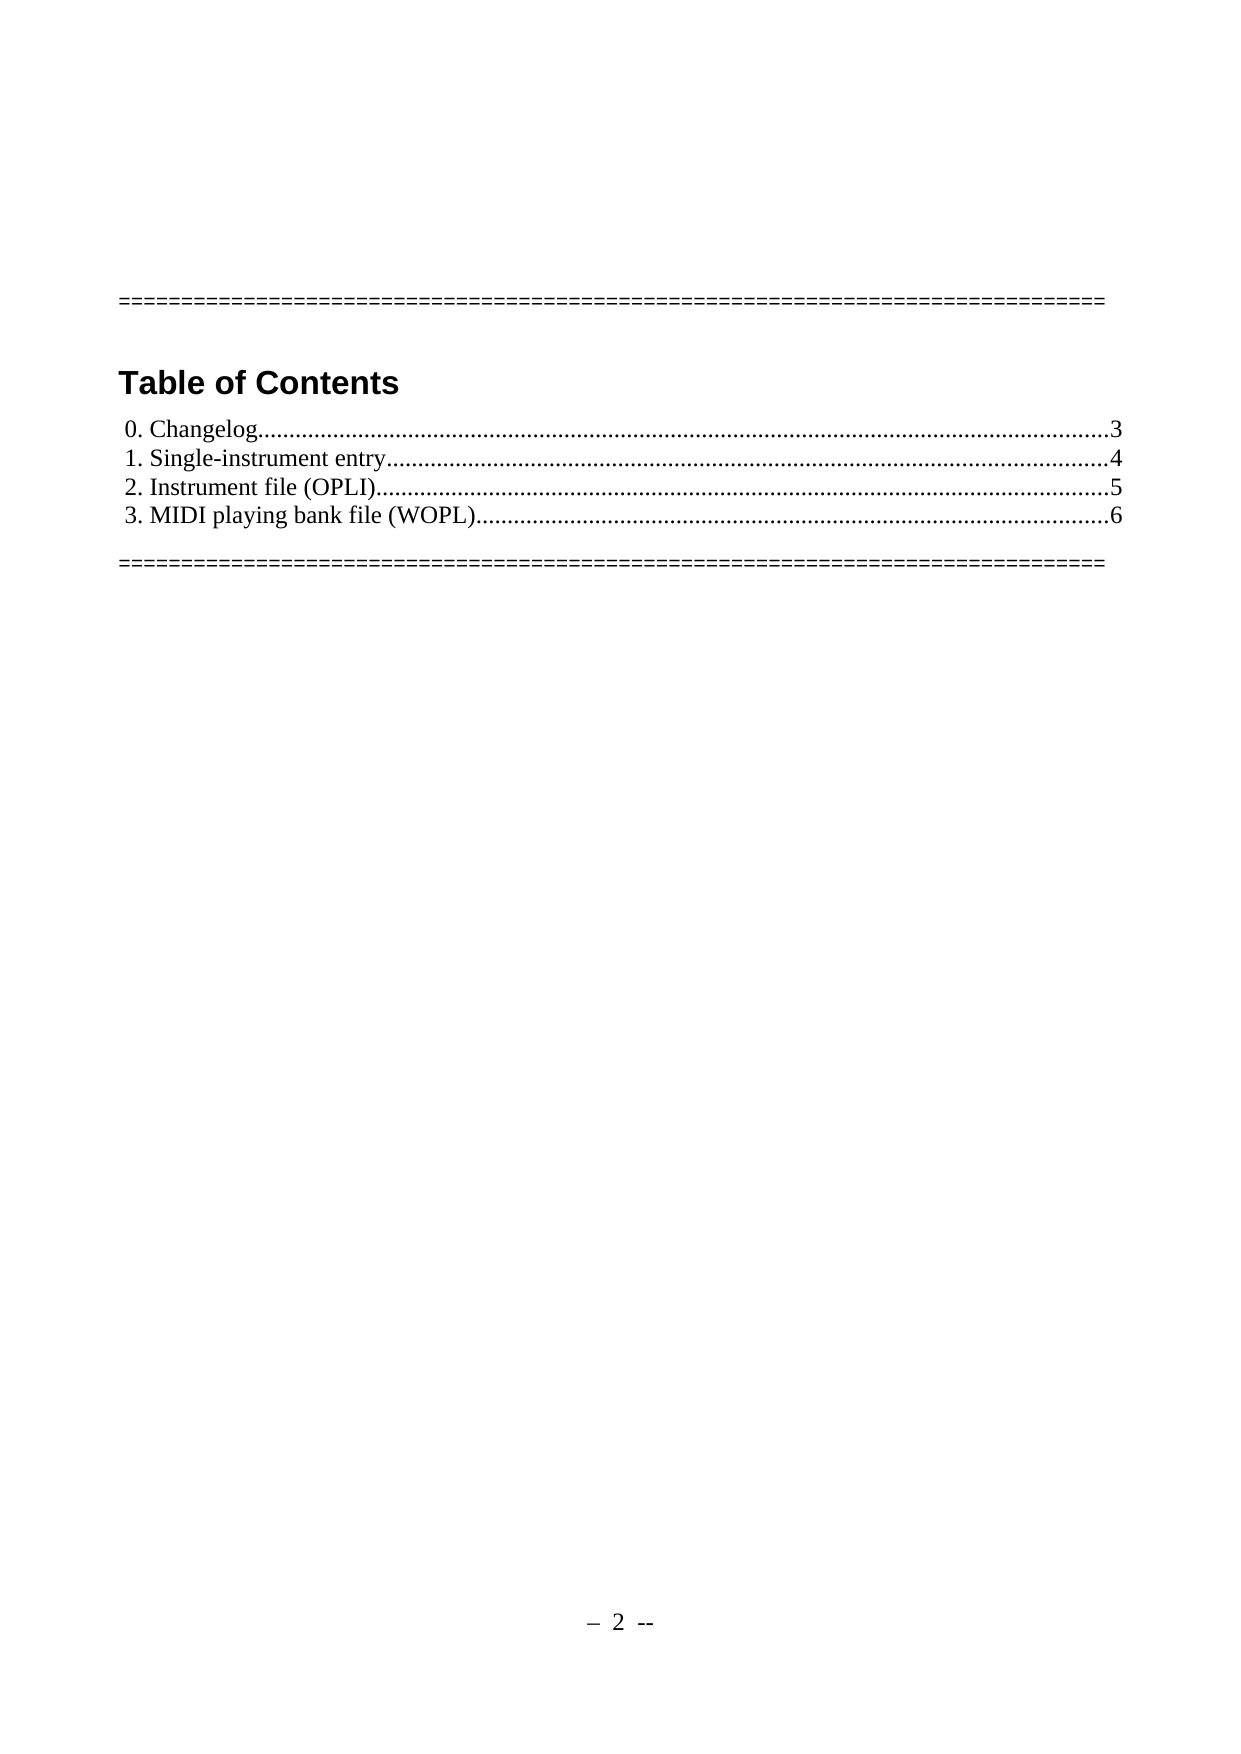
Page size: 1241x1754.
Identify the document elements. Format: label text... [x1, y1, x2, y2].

text =============================================================================== [118, 553, 1122, 576]
subtitle Table of Contents [118, 363, 1122, 402]
text 1. Single-instrument entry 4 [118, 443, 1122, 472]
text 2. Instrument file (OPLI) 5 [118, 472, 1122, 500]
text 3. MIDI playing bank file (WOPL) 6 [118, 500, 1122, 529]
text 0. Changelog 3 [118, 414, 1122, 443]
text =============================================================================== [118, 291, 1122, 314]
